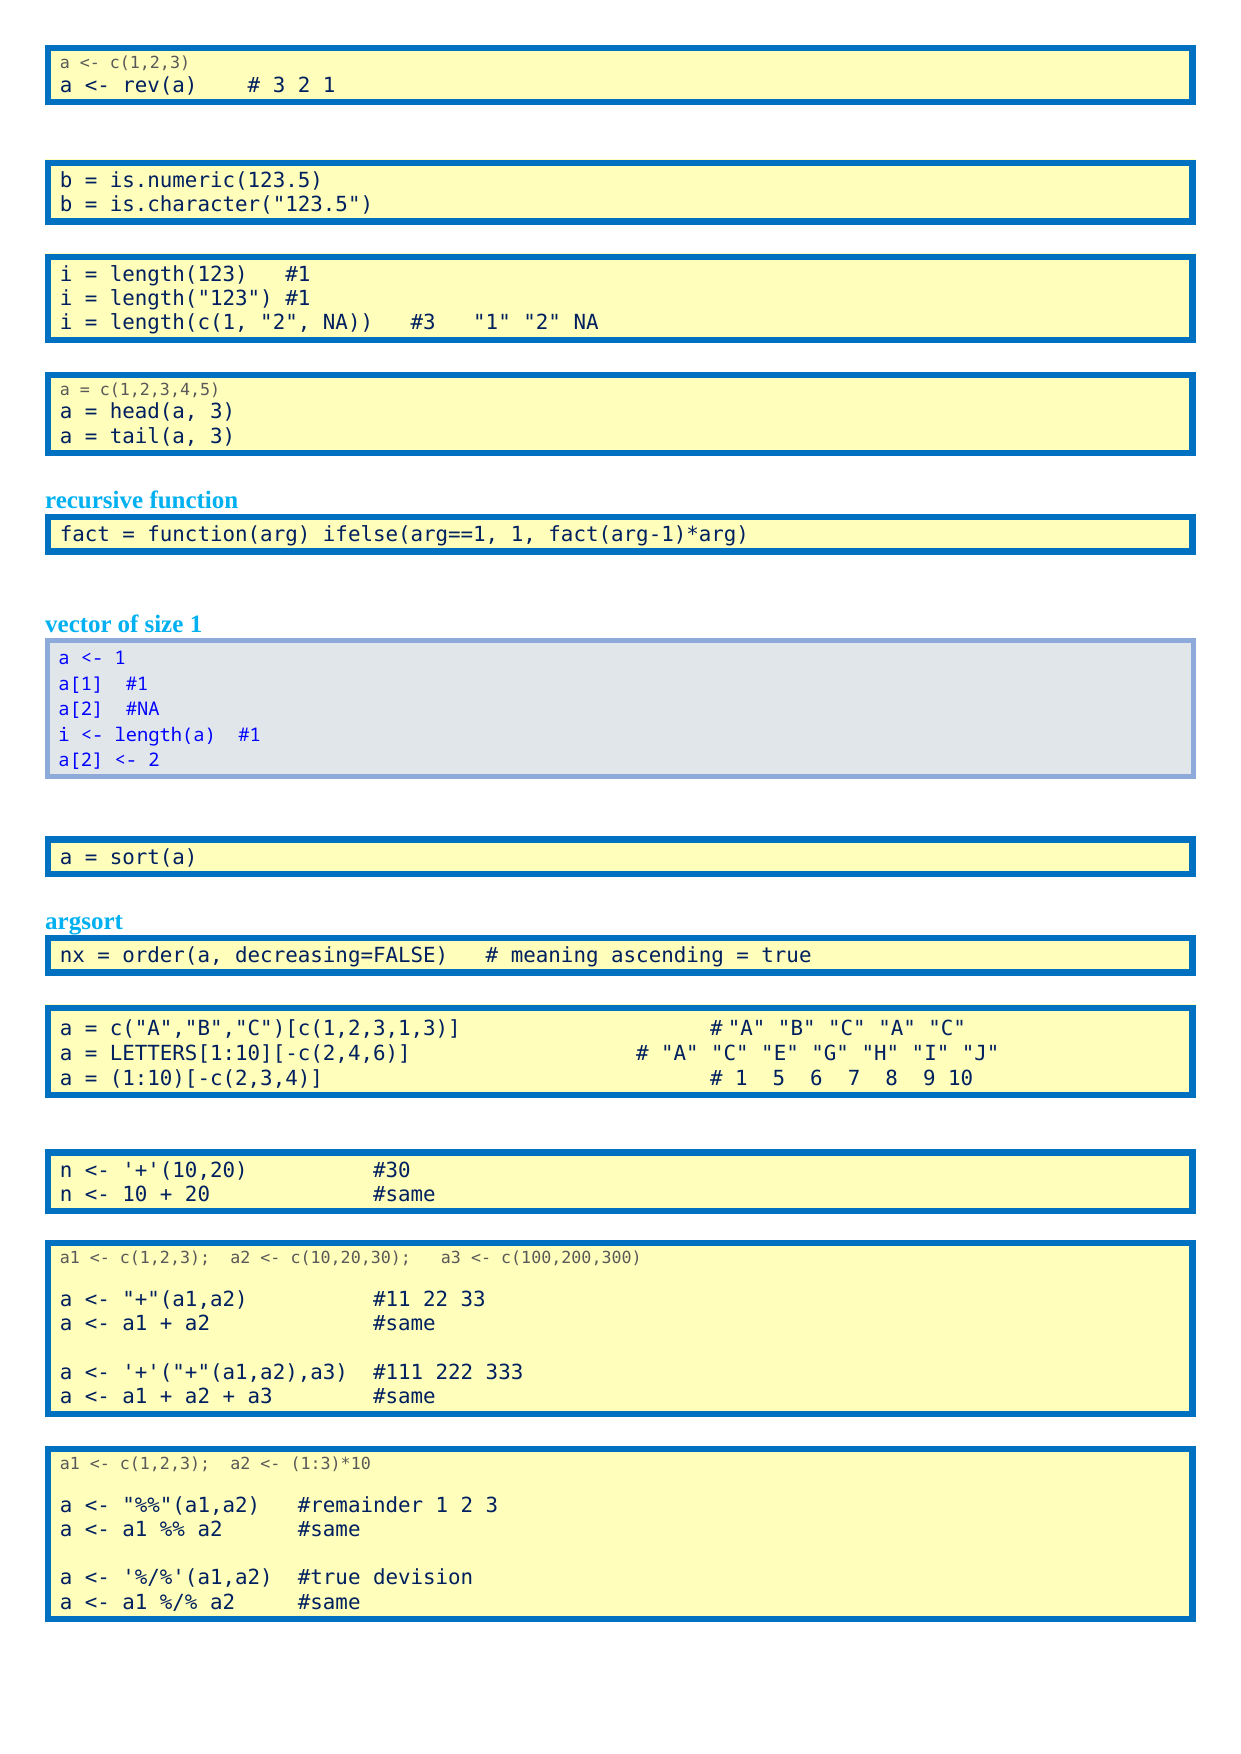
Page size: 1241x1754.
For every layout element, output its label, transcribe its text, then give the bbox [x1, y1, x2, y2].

text i = length(123) #1 [51, 260, 1189, 278]
text a1 <- c(1,2,3); a2 <- (1:3)*10 [51, 1452, 1189, 1465]
title vector of size 1 [45, 609, 1196, 638]
text i <- length(a) #1 [50, 714, 1191, 740]
text fact = function(arg) ifelse(arg==1, 1, fact(arg-1)*arg) [51, 520, 1189, 548]
text a = LETTERS[1:10][-c(2,4,6)] # "A" "C" "E" "G" "H" "I" "J" [51, 1033, 1189, 1057]
text a <- a1 + a2 + a3 #same [51, 1376, 1189, 1411]
title argsort [45, 906, 1196, 935]
text a <- '%/%'(a1,a2) #true devision [51, 1557, 1189, 1581]
text a <- "+"(a1,a2) #11 22 33 [51, 1279, 1189, 1303]
text a <- a1 %/% a2 #same [51, 1581, 1189, 1616]
text a <- rev(a) # 3 2 1 [51, 64, 1189, 99]
text n <- '+'(10,20) #30 [51, 1156, 1189, 1173]
text a = (1:10)[-c(2,3,4)] # 1 5 6 7 8 9 10 [51, 1057, 1189, 1092]
text a[1] #1 [50, 663, 1191, 689]
text i = length("123") #1 [51, 278, 1189, 302]
text a = c(1,2,3,4,5) [51, 378, 1189, 391]
text a = sort(a) [51, 843, 1189, 871]
text a <- 1 [50, 643, 1191, 663]
text a <- a1 + a2 #same [51, 1303, 1189, 1327]
text a = c("A","B","C")[c(1,2,3,1,3)] # "A" "B" "C" "A" "C" [51, 1011, 1189, 1033]
text n <- 10 + 20 #same [51, 1173, 1189, 1208]
text a <- c(1,2,3) [51, 51, 1189, 64]
text a <- a1 %% a2 #same [51, 1508, 1189, 1533]
text a <- "%%"(a1,a2) #remainder 1 2 3 [51, 1484, 1189, 1508]
text a[2] #NA [50, 689, 1191, 714]
text a[2] <- 2 [50, 740, 1191, 774]
text a1 <- c(1,2,3); a2 <- c(10,20,30); a3 <- c(100,200,300) [51, 1246, 1189, 1259]
text a <- '+'("+"(a1,a2),a3) #111 222 333 [51, 1352, 1189, 1376]
text b = is.character("123.5") [51, 184, 1189, 218]
text b = is.numeric(123.5) [51, 166, 1189, 184]
title recursive function [45, 485, 1196, 514]
text nx = order(a, decreasing=FALSE) # meaning ascending = true [51, 941, 1189, 969]
text i = length(c(1, "2", NA)) #3 "1" "2" NA [51, 302, 1189, 337]
text a = tail(a, 3) [51, 415, 1189, 450]
text a = head(a, 3) [51, 391, 1189, 415]
